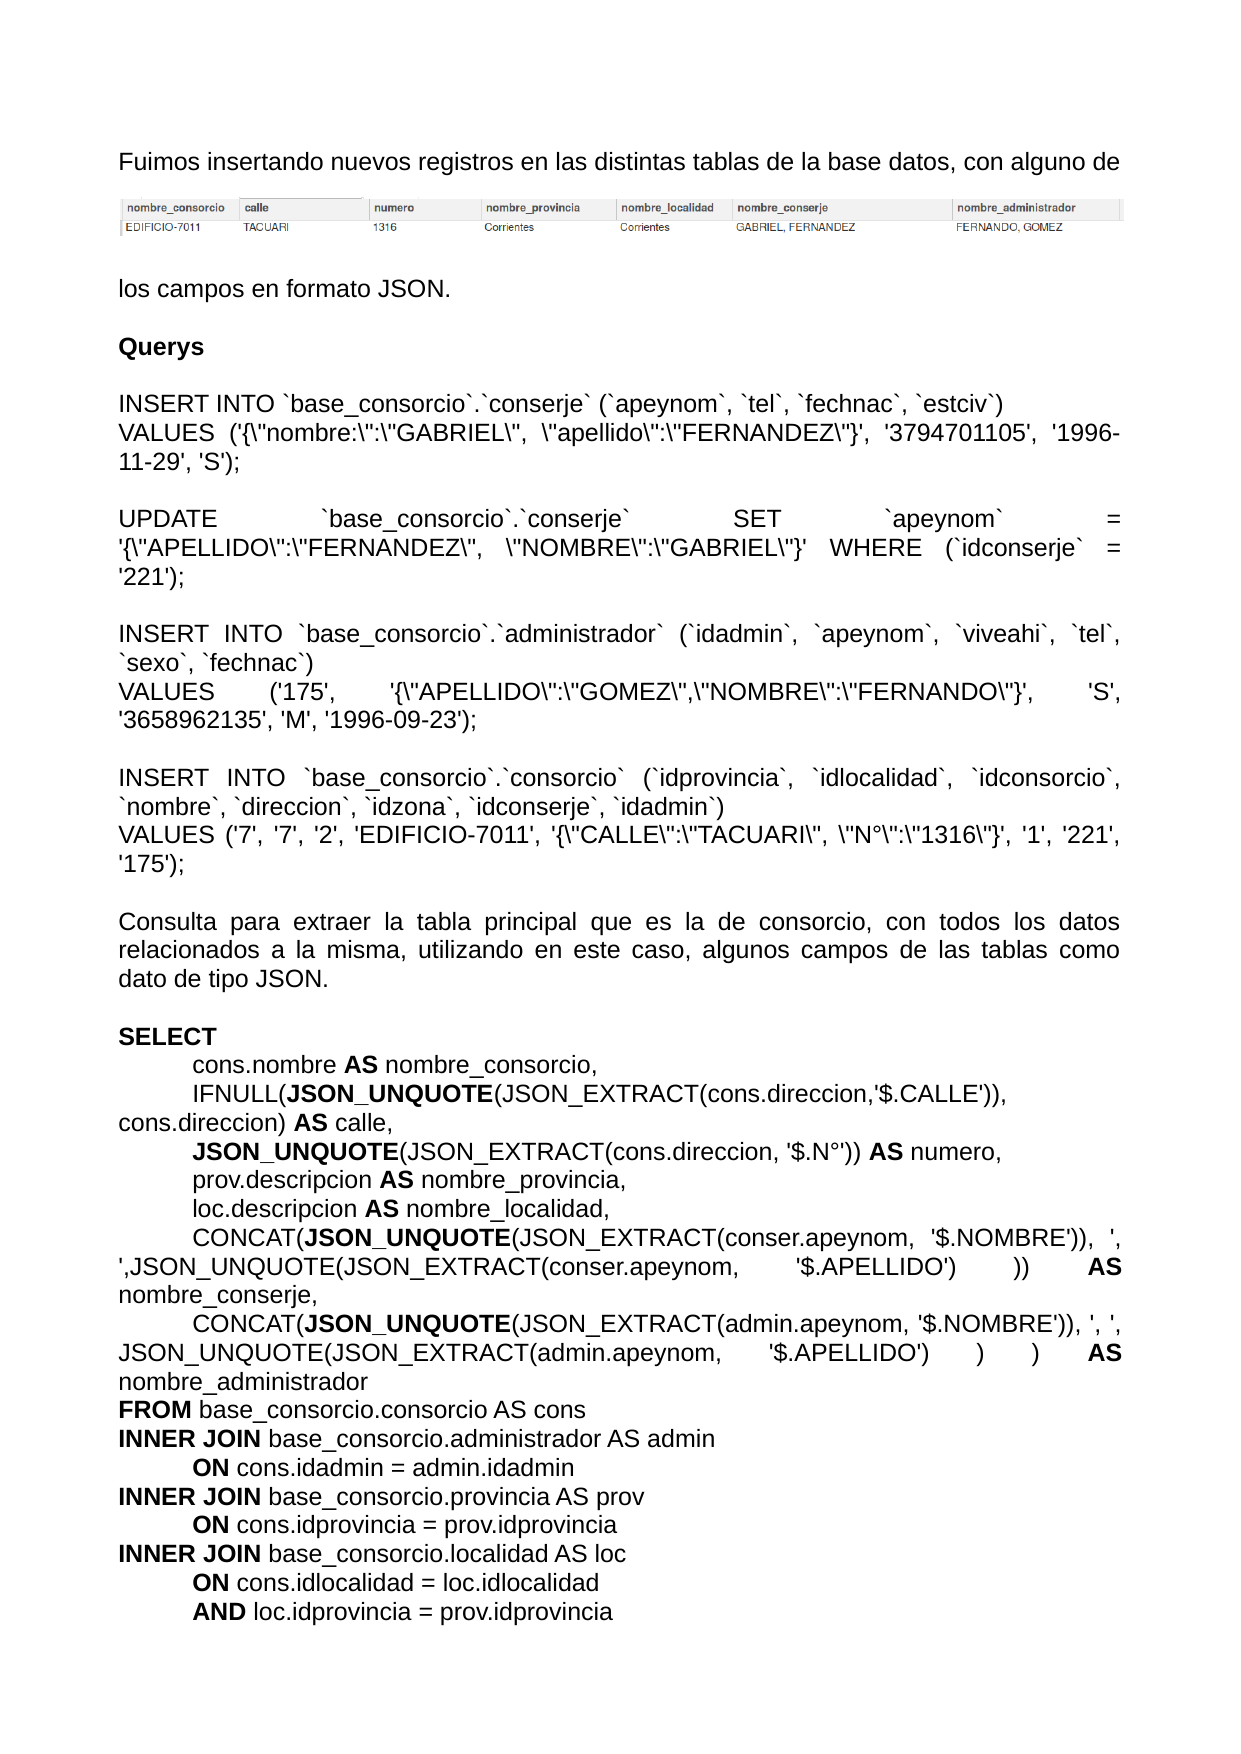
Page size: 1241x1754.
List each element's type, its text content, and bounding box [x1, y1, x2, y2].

text loc.descripcion AS nombre_localidad, [118, 1194, 1122, 1223]
text VALUES ('7', '7', '2', 'EDIFICIO-7011', '{\"CALLE\":\"TACUARI\", \"N°\":\"1316\"}', '1', '221', '175'); [118, 821, 1122, 878]
text FROM base_consorcio.consorcio AS cons [118, 1396, 1122, 1424]
text INNER JOIN base_consorcio.provincia AS prov [118, 1482, 1122, 1511]
text cons.nombre AS nombre_consorcio, [118, 1051, 1122, 1079]
text INNER JOIN base_consorcio.localidad AS loc [118, 1539, 1122, 1568]
text VALUES ('{\"nombre:\":\"GABRIEL\", \"apellido\":\"FERNANDEZ\"}', '3794701105', '1996-11-29', 'S'); [118, 418, 1122, 476]
text INSERT INTO `base_consorcio`.`conserje` (`apeynom`, `tel`, `fechnac`, `estciv`) [118, 389, 1122, 418]
text INSERT INTO `base_consorcio`.`administrador` (`idadmin`, `apeynom`, `viveahi`, `tel`, `sexo`, `fechnac`) [118, 619, 1122, 677]
text VALUES ('175', '{\"APELLIDO\":\"GOMEZ\",\"NOMBRE\":\"FERNANDO\"}', 'S', '3658962135', 'M', '1996-09-23'); [118, 677, 1122, 734]
text ON cons.idadmin = admin.idadmin [118, 1453, 1122, 1482]
text CONCAT(JSON_UNQUOTE(JSON_EXTRACT(admin.apeynom, '$.NOMBRE')), ', ', JSON_UNQUOTE(JSON_EXTRACT(admin.apeynom, '$.APELLIDO') ) ) AS nombre_administrador [118, 1309, 1122, 1396]
text prov.descripcion AS nombre_provincia, [118, 1166, 1122, 1194]
text JSON_UNQUOTE(JSON_EXTRACT(cons.direccion, '$.N°')) AS numero, [118, 1137, 1122, 1166]
text Fuimos insertando nuevos registros en las distintas tablas de la base datos, con alguno de los campos en formato JSON. [118, 147, 1122, 303]
text Consulta para extraer la tabla principal que es la de consorcio, con todos los datos relacionados a la misma, utilizando en este caso, algunos campos de las tablas como dato de tipo JSON. [118, 907, 1122, 993]
picture [120, 197, 1124, 275]
text ON cons.idlocalidad = loc.idlocalidad [118, 1568, 1122, 1597]
text INSERT INTO `base_consorcio`.`consorcio` (`idprovincia`, `idlocalidad`, `idconsorcio`, `nombre`, `direccion`, `idzona`, `idconserje`, `idadmin`) [118, 763, 1122, 821]
text CONCAT(JSON_UNQUOTE(JSON_EXTRACT(conser.apeynom, '$.NOMBRE')), ', ',JSON_UNQUOTE(JSON_EXTRACT(conser.apeynom, '$.APELLIDO') )) AS nombre_conserje, [118, 1223, 1122, 1309]
text ON cons.idprovincia = prov.idprovincia [118, 1511, 1122, 1539]
text INNER JOIN base_consorcio.administrador AS admin [118, 1424, 1122, 1453]
text IFNULL(JSON_UNQUOTE(JSON_EXTRACT(cons.direccion,'$.CALLE')), cons.direccion) AS calle, [118, 1079, 1122, 1137]
text Querys [118, 332, 1122, 361]
text AND loc.idprovincia = prov.idprovincia [118, 1597, 1122, 1626]
text UPDATE `base_consorcio`.`conserje` SET `apeynom` = '{\"APELLIDO\":\"FERNANDEZ\", \"NOMBRE\":\"GABRIEL\"}' WHERE (`idconserje` = '221'); [118, 504, 1122, 591]
text SELECT [118, 1022, 1122, 1051]
